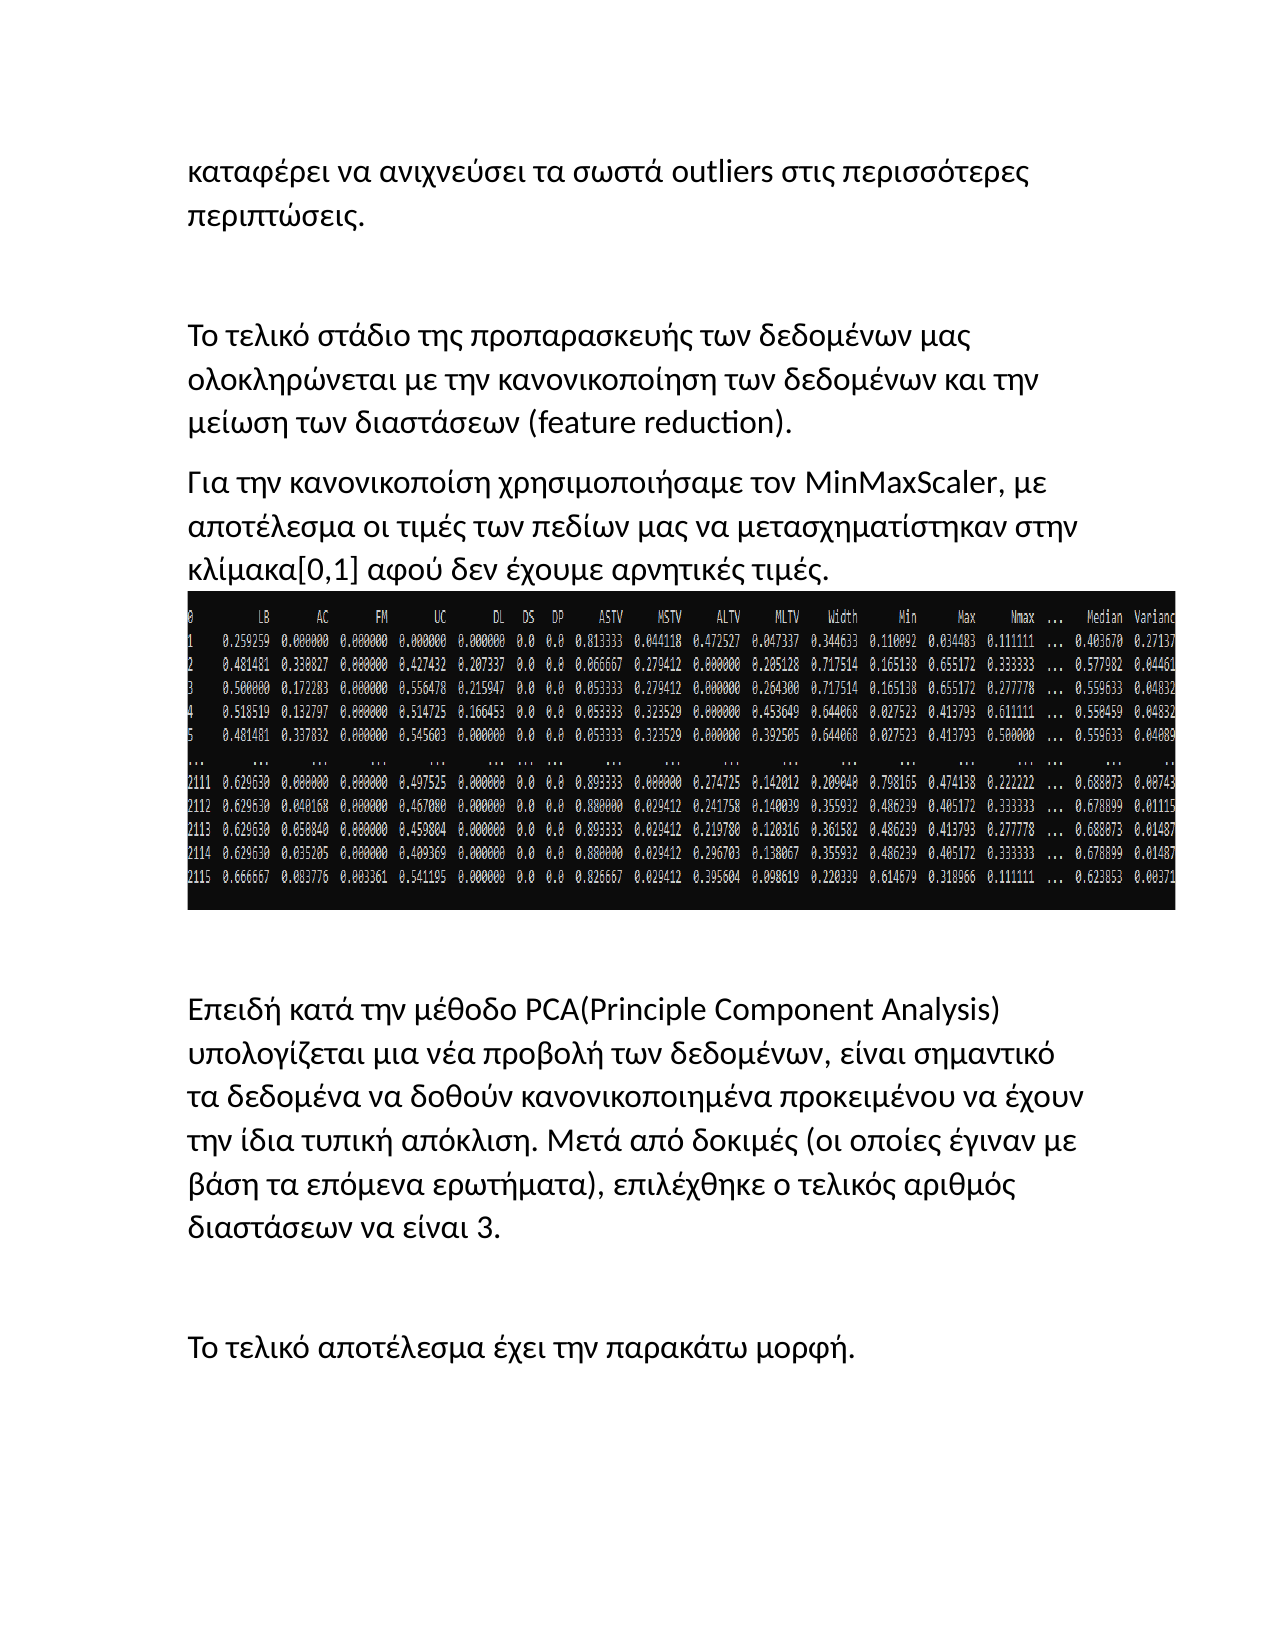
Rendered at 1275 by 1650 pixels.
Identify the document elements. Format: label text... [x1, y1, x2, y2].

picture [187, 591, 1176, 910]
text Για την κανονικοποίση χρησιμοποιήσαμε τον MinMaxScaler, με αποτέλεσμα οι τιμές των πεδίων μας να μετασχηματίστηκαν στην κλίμακα[0,1] αφού δεν έχουμε αρνητικές τιμές. [187, 461, 1087, 591]
text καταφέρει να ανιχνεύσει τα σωστά outliers στις περισσότερες περιπτώσεις. [187, 150, 1087, 234]
text Επειδή κατά την μέθοδο PCA(Principle Component Analysis) υπολογίζεται μια νέα προβολή των δεδομένων, είναι σημαντικό τα δεδομένα να δοθούν κανονικοποιημένα προκειμένου να έχουν την ίδια τυπική απόκλιση. Μετά από δοκιμές (οι οποίες έγιναν με βάση τα επόμενα ερωτήματα), επιλέχθηκε ο τελικός αριθμός διαστάσεων να είναι 3. [187, 988, 1087, 1247]
text Το τελικό στάδιο της προπαρασκευής των δεδομένων μας ολοκληρώνεται με την κανονικοποίηση των δεδομένων και την μείωση των διαστάσεων (feature reduction). [187, 314, 1087, 442]
text Το τελικό αποτέλεσμα έχει την παρακάτω μορφή. [187, 1326, 1087, 1367]
